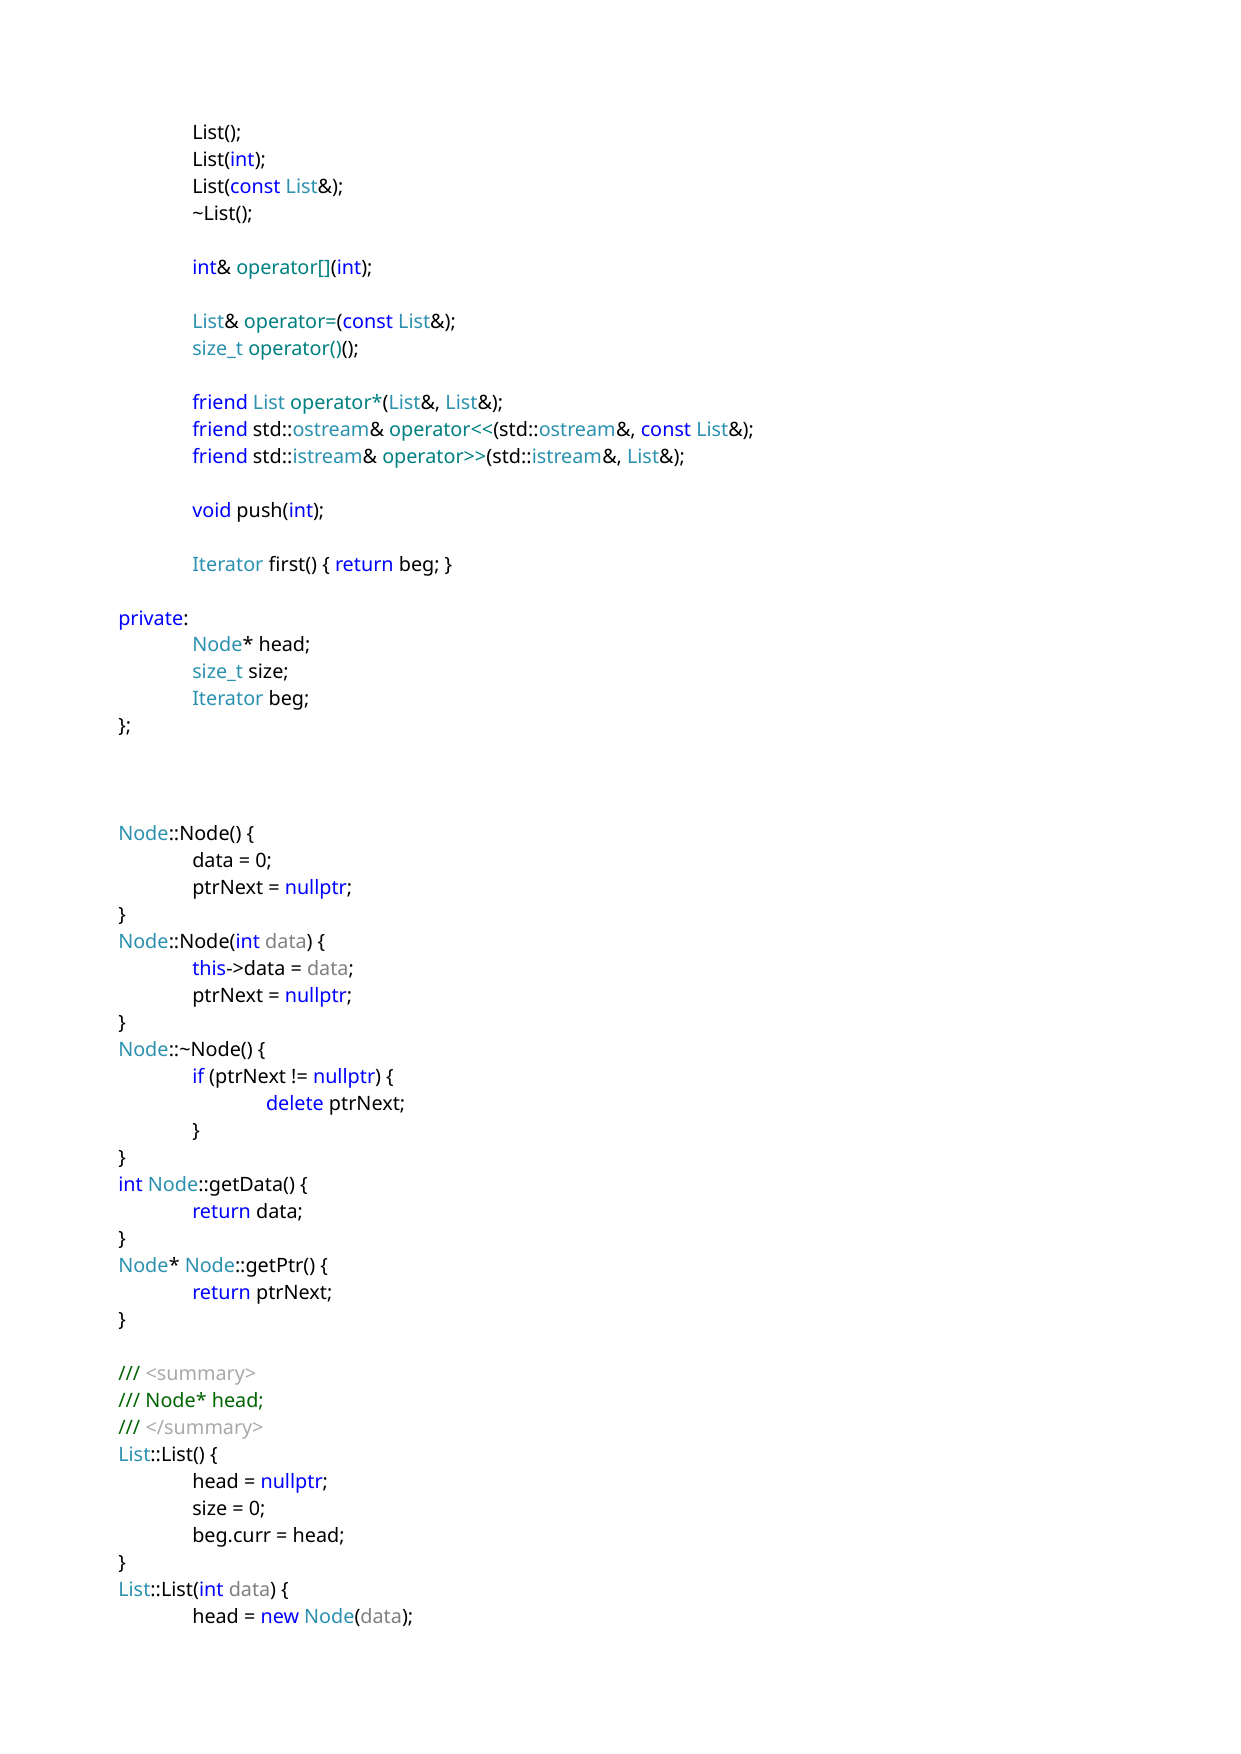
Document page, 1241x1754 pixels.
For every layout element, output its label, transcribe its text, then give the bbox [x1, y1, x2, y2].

text List::List(int data) { [118, 1575, 1122, 1602]
text size_t operator()(); [118, 334, 1122, 361]
text List& operator=(const List&); [118, 307, 1122, 334]
text data = 0; [118, 847, 1122, 873]
text /// Node* head; [118, 1386, 1122, 1413]
text friend std::istream& operator>>(std::istream&, List&); [118, 442, 1122, 469]
text List(const List&); [118, 172, 1122, 199]
text } [118, 1548, 1122, 1575]
text } [118, 1116, 1122, 1143]
text head = new Node(data); [118, 1602, 1122, 1629]
text Iterator beg; [118, 685, 1122, 712]
text if (ptrNext != nullptr) { [118, 1062, 1122, 1089]
text this->data = data; [118, 954, 1122, 981]
text beg.curr = head; [118, 1521, 1122, 1548]
text int Node::getData() { [118, 1170, 1122, 1197]
text int& operator[](int); [118, 253, 1122, 280]
text } [118, 1143, 1122, 1170]
text void push(int); [118, 496, 1122, 523]
text Node::Node() { [118, 819, 1122, 847]
text Node::Node(int data) { [118, 927, 1122, 954]
text return data; [118, 1197, 1122, 1224]
text return ptrNext; [118, 1278, 1122, 1305]
text }; [118, 712, 1122, 739]
text head = nullptr; [118, 1467, 1122, 1494]
text ptrNext = nullptr; [118, 981, 1122, 1008]
text ptrNext = nullptr; [118, 873, 1122, 901]
text friend std::ostream& operator<<(std::ostream&, const List&); [118, 415, 1122, 442]
text size_t size; [118, 658, 1122, 685]
text } [118, 901, 1122, 927]
text } [118, 1008, 1122, 1035]
text } [118, 1305, 1122, 1332]
text /// </summary> [118, 1413, 1122, 1440]
text Node* Node::getPtr() { [118, 1251, 1122, 1278]
text } [118, 1224, 1122, 1251]
text List::List() { [118, 1440, 1122, 1467]
text ~List(); [118, 199, 1122, 226]
text Node::~Node() { [118, 1035, 1122, 1062]
text List(int); [118, 145, 1122, 172]
text private: [118, 604, 1122, 631]
text Node* head; [118, 631, 1122, 658]
text size = 0; [118, 1494, 1122, 1521]
text friend List operator*(List&, List&); [118, 388, 1122, 415]
text delete ptrNext; [118, 1089, 1122, 1116]
text List(); [118, 118, 1122, 145]
text /// <summary> [118, 1359, 1122, 1386]
text Iterator first() { return beg; } [118, 550, 1122, 577]
